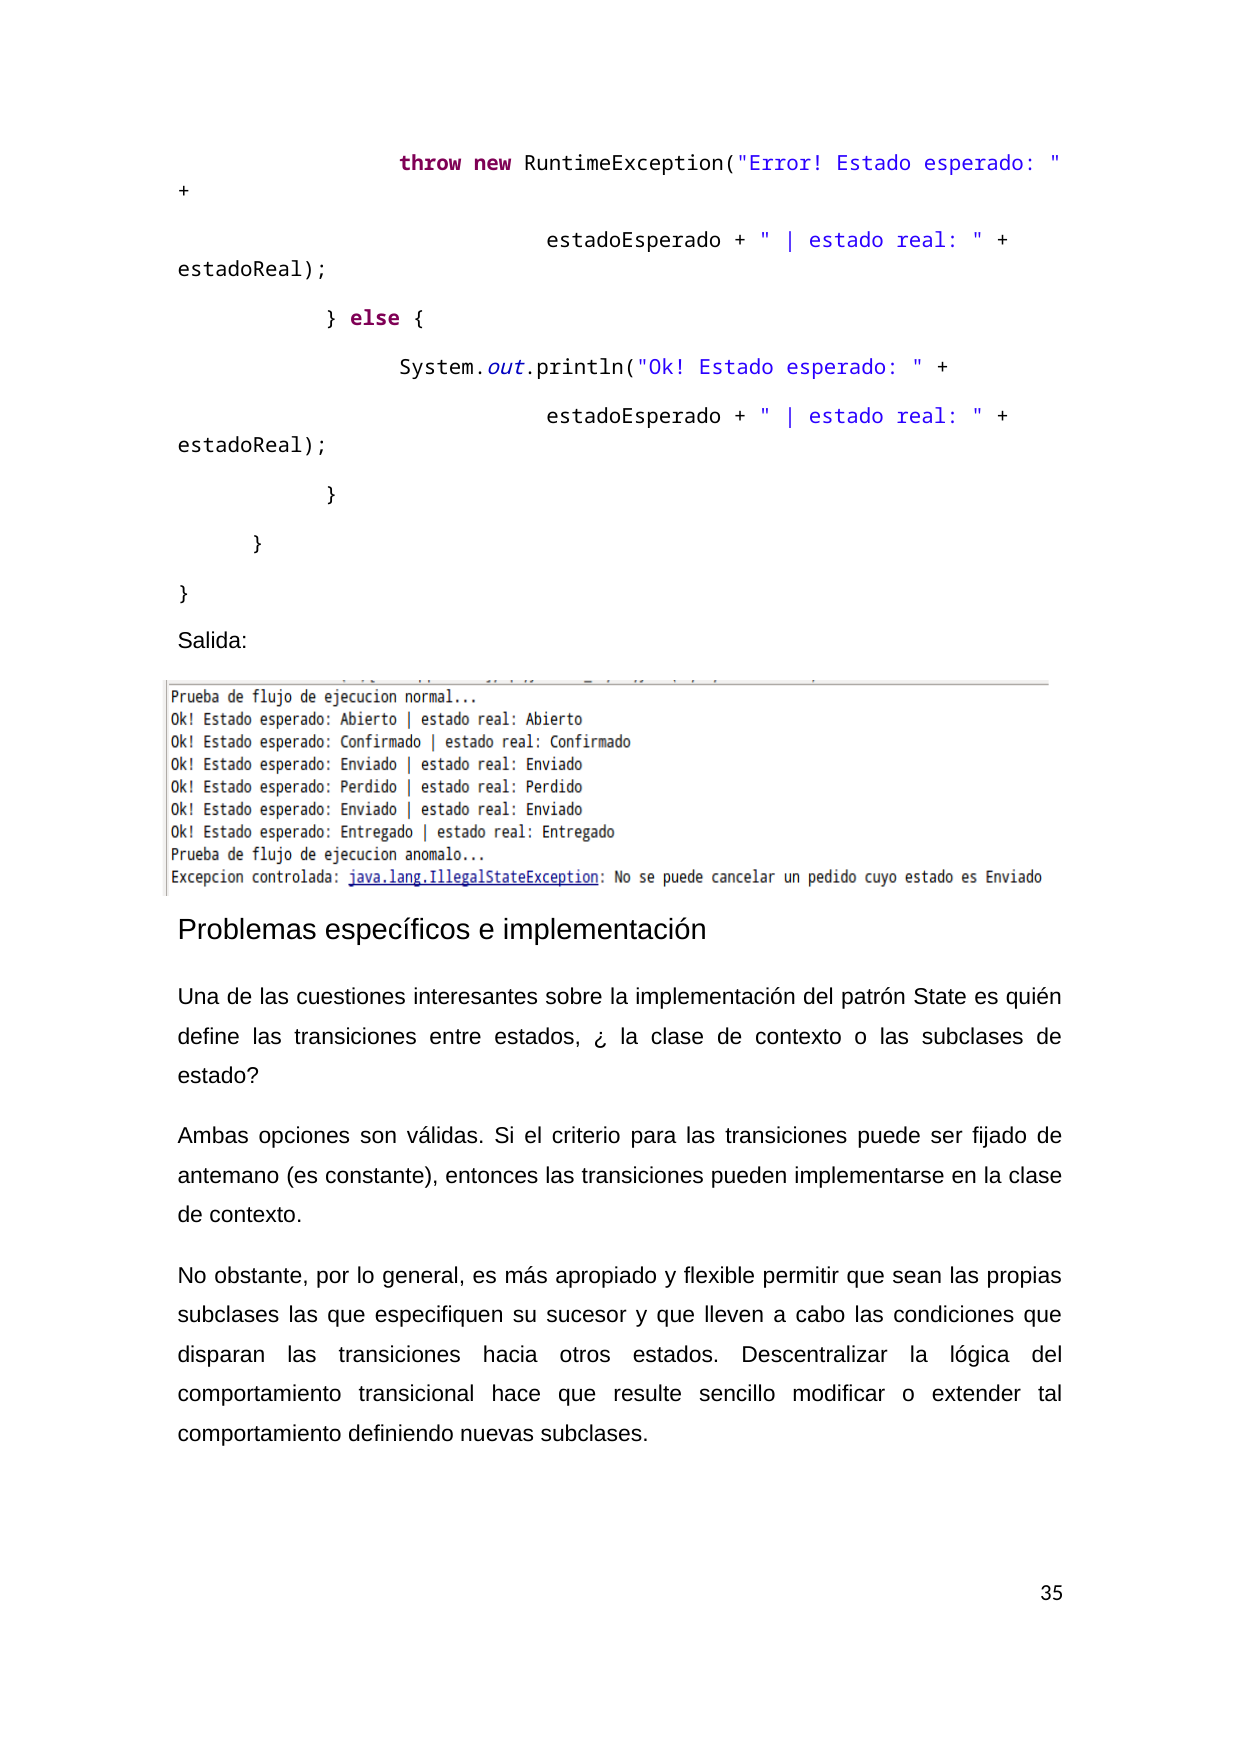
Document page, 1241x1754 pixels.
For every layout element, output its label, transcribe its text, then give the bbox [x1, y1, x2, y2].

text Salida: [177, 627, 1063, 653]
text Una de las cuestiones interesantes sobre la implementación del patrón State es quién define las transiciones entre estados, ¿ la clase de contexto o las subclases de estado? [177, 983, 1063, 1088]
text System.out.println("Ok! Estado esperado: " + [177, 352, 1063, 381]
text Ambas opciones son válidas. Si el criterio para las transiciones puede ser fijado de antemano (es constante), entonces las transiciones pueden implementarse en la clase de contexto. [177, 1122, 1063, 1228]
picture [162, 680, 1049, 896]
text No obstante, por lo general, es más apropiado y flexible permitir que sean las propias subclases las que especifiquen su sucesor y que lleven a cabo las condiciones que disparan las transiciones hacia otros estados. Descentralizar la lógica del comportamiento transicional hace que resulte sencillo modificar o extender tal comportamiento definiendo nuevas subclases. [177, 1262, 1063, 1446]
text } [177, 479, 1063, 508]
text } else { [177, 303, 1063, 331]
text } [177, 578, 1063, 606]
text } [177, 528, 1063, 557]
text estadoEsperado + " | estado real: " + estadoReal); [177, 402, 1063, 458]
text Problemas específicos e implementación [177, 687, 1063, 946]
text throw new RuntimeException("Error! Estado esperado: " + [177, 148, 1063, 204]
text estadoEsperado + " | estado real: " + estadoReal); [177, 225, 1063, 282]
